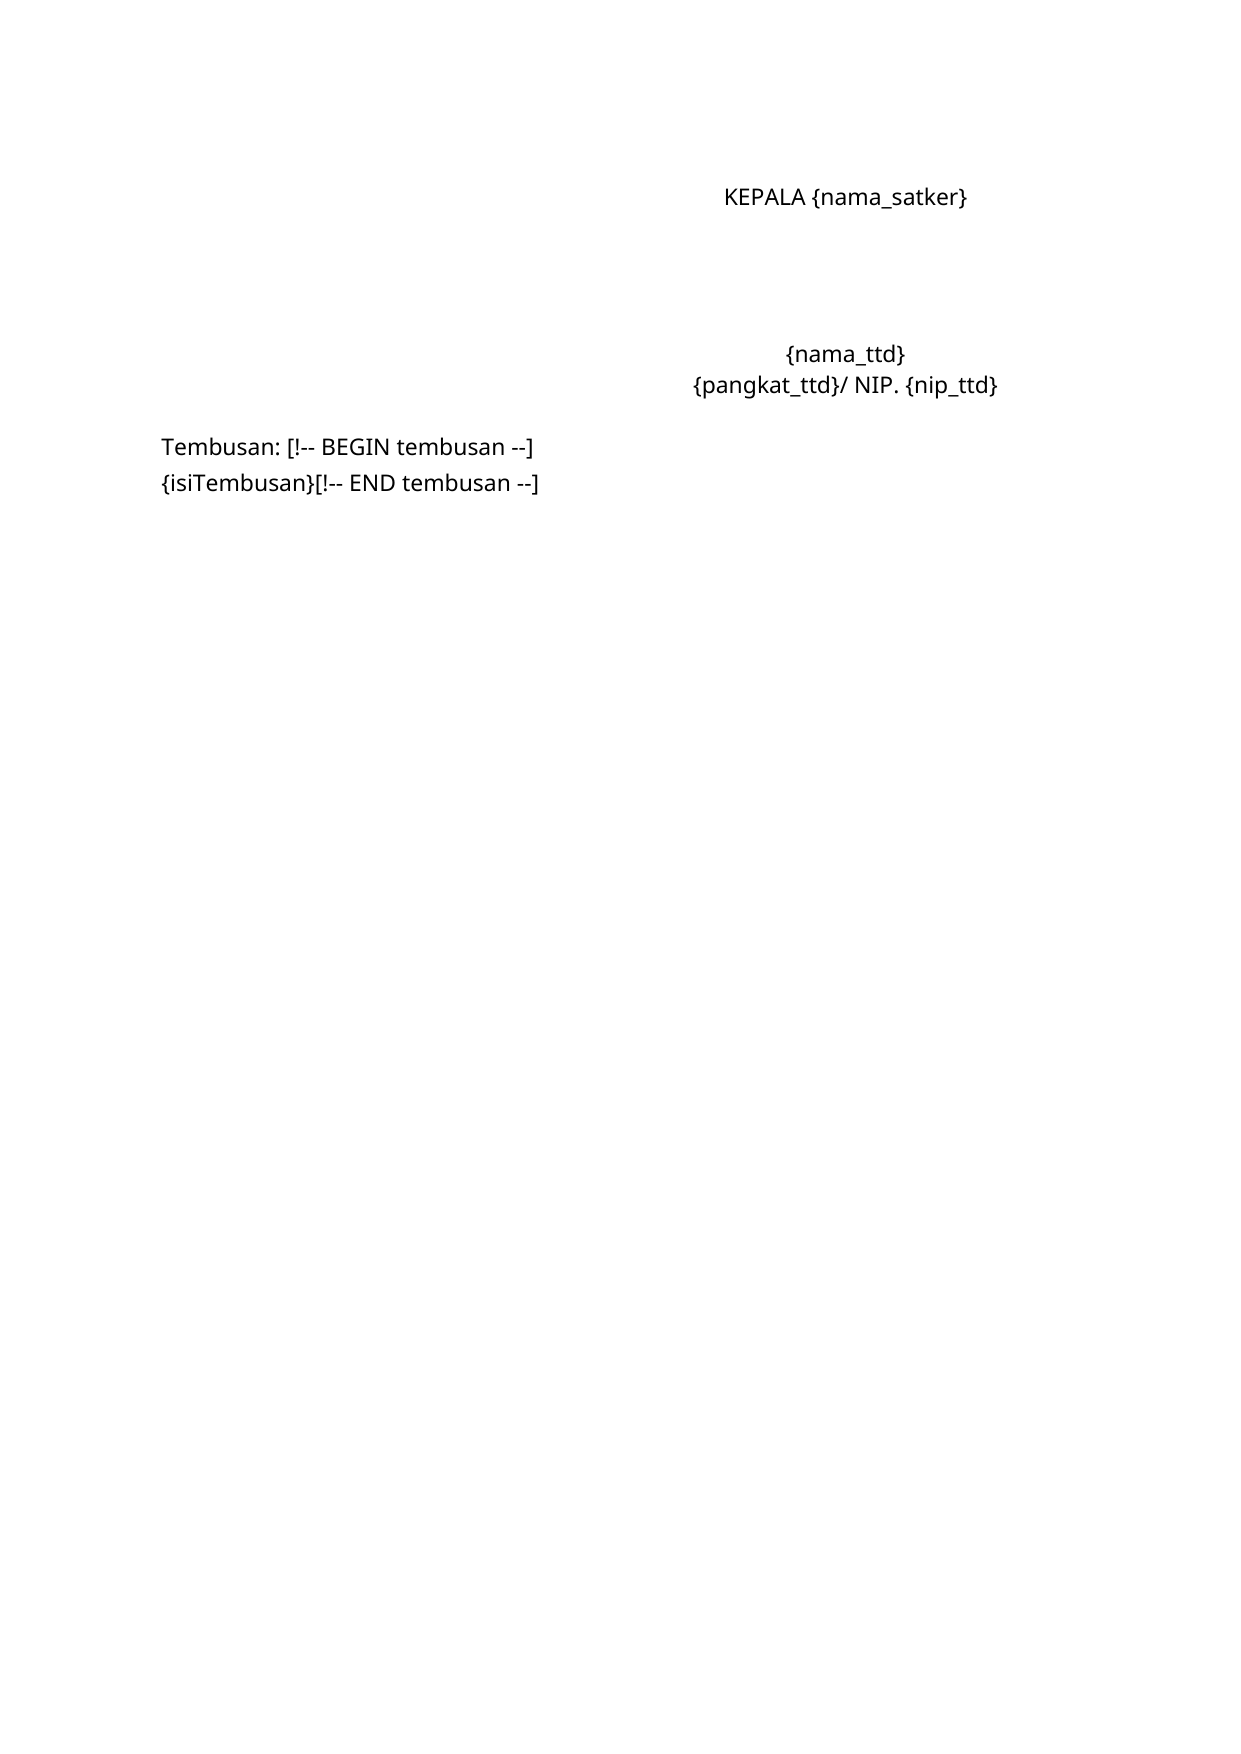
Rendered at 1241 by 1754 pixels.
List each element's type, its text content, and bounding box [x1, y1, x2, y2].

table_header KEPALA {nama_satker} [603, 181, 1087, 212]
table_cell [603, 150, 1092, 181]
table_cell Tembusan: [!-- BEGIN tembusan --] {isiTembusan}[!-- END tembusan --] [150, 431, 1092, 498]
table_cell [150, 150, 603, 181]
table_cell {nama_ttd} [603, 338, 1087, 369]
table_cell [150, 181, 1092, 431]
table_cell {pangkat_ttd}/ NIP. {nip_ttd} [603, 369, 1087, 400]
table_cell [603, 213, 1087, 337]
